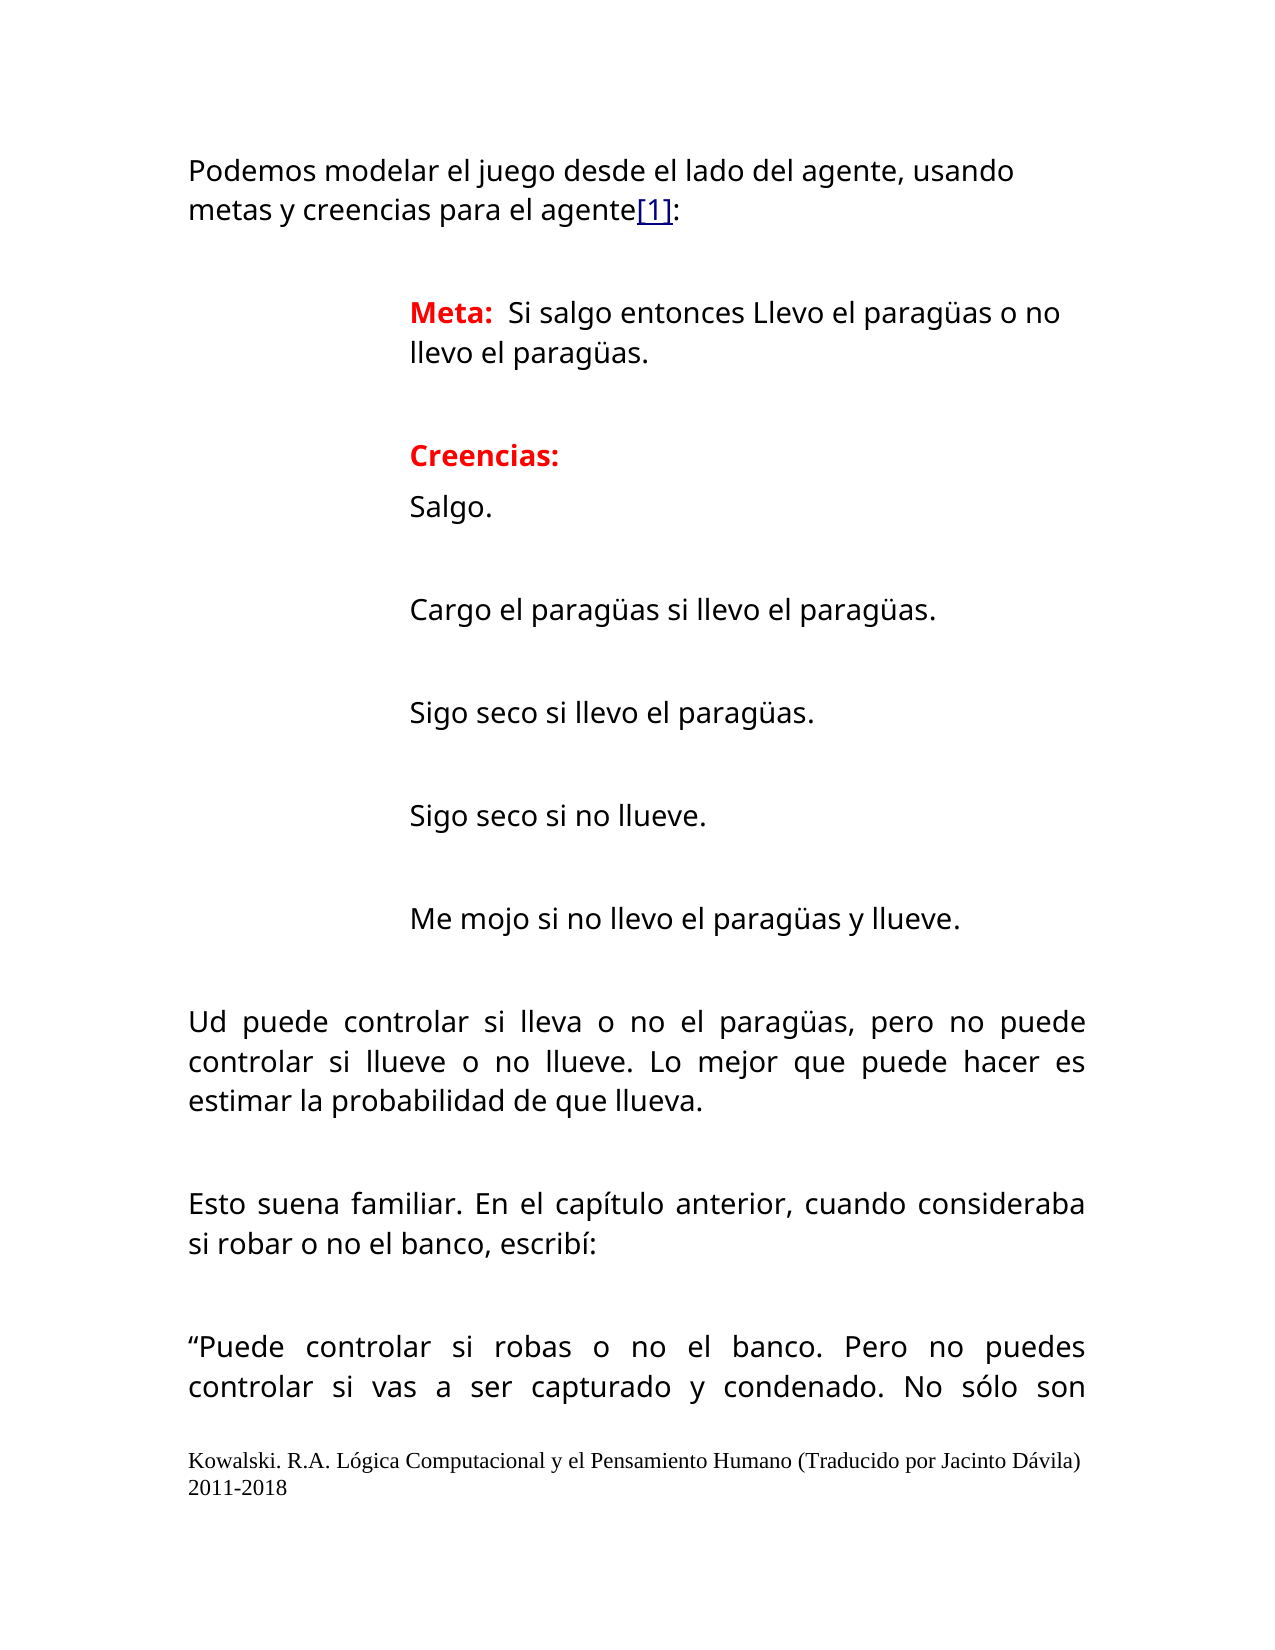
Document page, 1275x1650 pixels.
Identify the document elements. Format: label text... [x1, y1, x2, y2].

text Esto suena familiar. En el capítulo anterior, cuando consideraba si robar o no el banco, escribí: [188, 1183, 1087, 1263]
text Salgo. [409, 487, 1087, 526]
text Me mojo si no llevo el paragüas y llueve. [409, 898, 1087, 938]
text Sigo seco si llevo el paragüas. [409, 692, 1087, 732]
text Cargo el paragüas si llevo el paragüas. [409, 589, 1087, 629]
text Meta: Si salgo entonces Llevo el paragüas o no llevo el paragüas. [409, 293, 1087, 372]
text “Puede controlar si robas o no el banco. Pero no puedes controlar si vas a ser capturado y condenado. No sólo son [188, 1326, 1087, 1406]
text Sigo seco si no llueve. [409, 795, 1087, 835]
text Podemos modelar el juego desde el lado del agente, usando metas y creencias para el agente[1]: [188, 150, 1087, 229]
text Creencias: [409, 435, 1087, 475]
text Ud puede controlar si lleva o no el paragüas, pero no puede controlar si llueve o no llueve. Lo mejor que puede hacer es estimar la probabilidad de que llueva. [188, 1001, 1087, 1120]
